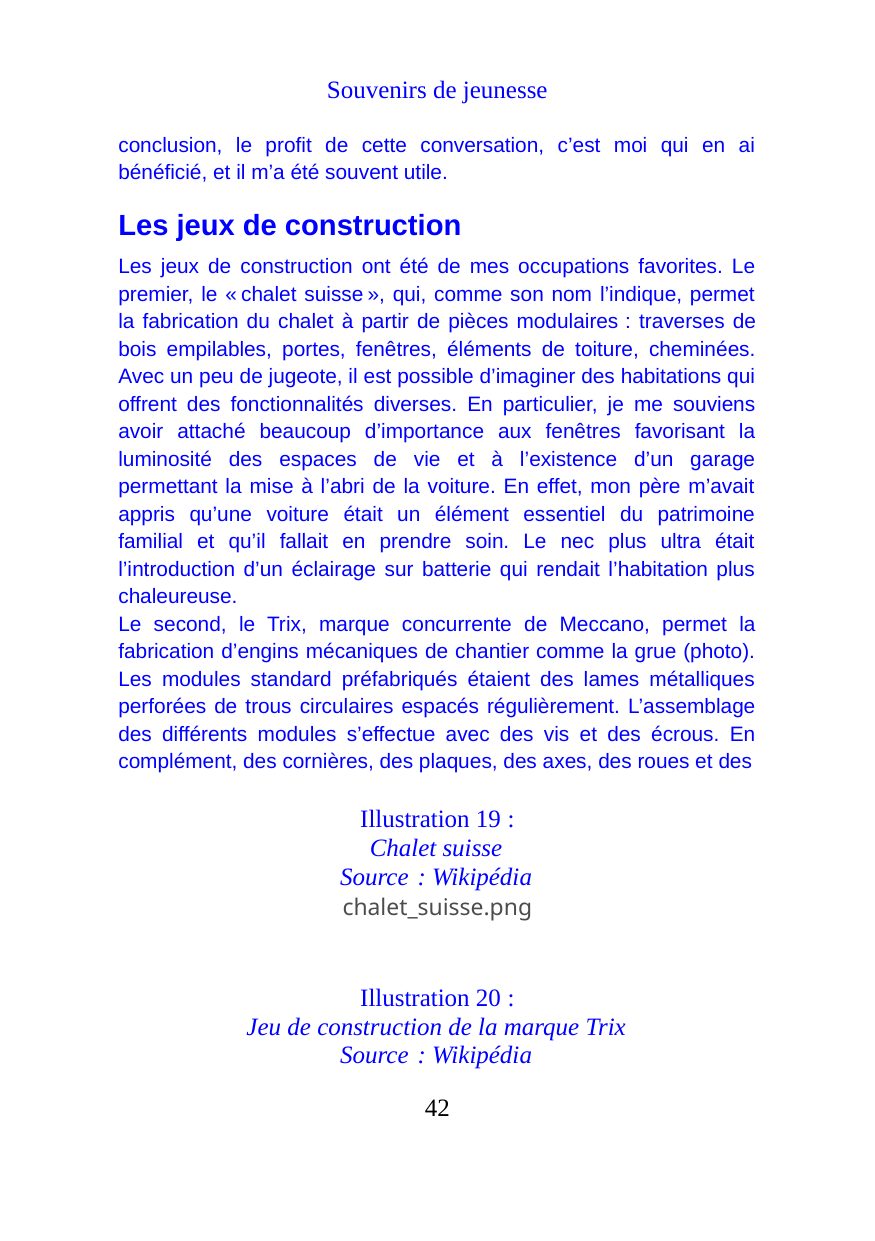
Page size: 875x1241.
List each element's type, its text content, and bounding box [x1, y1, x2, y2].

text Source : Wikipédia [118, 1040, 756, 1069]
text Illustration 19 : [118, 804, 756, 833]
text chalet_suisse.png [118, 891, 756, 922]
text Chalet suisse [118, 833, 756, 862]
text Illustration 20 : [118, 983, 756, 1012]
text conclusion, le profit de cette conversation, c’est moi qui en ai bénéficié, et il m’a été souvent utile. [118, 132, 756, 184]
text Source : Wikipédia [118, 862, 756, 891]
text Les jeux de construction ont été de mes occupations favorites. Le premier, le « chalet suisse », qui, comme son nom l’indique, permet la fabrication du chalet à partir de pièces modulaires : traverses de bois empilables, portes, fenêtres, éléments de toiture, cheminées. Avec un peu de jugeote, il est possible d’imaginer des habitations qui offrent des fonctionnalités diverses. En particulier, je me souviens avoir attaché beaucoup d’importance aux fenêtres favorisant la luminosité des espaces de vie et à l’existence d’un garage permettant la mise à l’abri de la voiture. En effet, mon père m’avait appris qu’une voiture était un élément essentiel du patrimoine familial et qu’il fallait en prendre soin. Le nec plus ultra était l’introduction d’un éclairage sur batterie qui rendait l’habitation plus chaleureuse. [118, 254, 756, 608]
subtitle Les jeux de construction [118, 208, 756, 242]
text Jeu de construction de la marque Trix [118, 1012, 756, 1040]
text Le second, le Trix, marque concurrente de Meccano, permet la fabrication d’engins mécaniques de chantier comme la grue (photo). Les modules standard préfabriqués étaient des lames métalliques perforées de trous circulaires espacés régulièrement. L’assemblage des différents modules s’effectue avec des vis et des écrous. En complément, des cornières, des plaques, des axes, des roues et des [118, 612, 756, 773]
